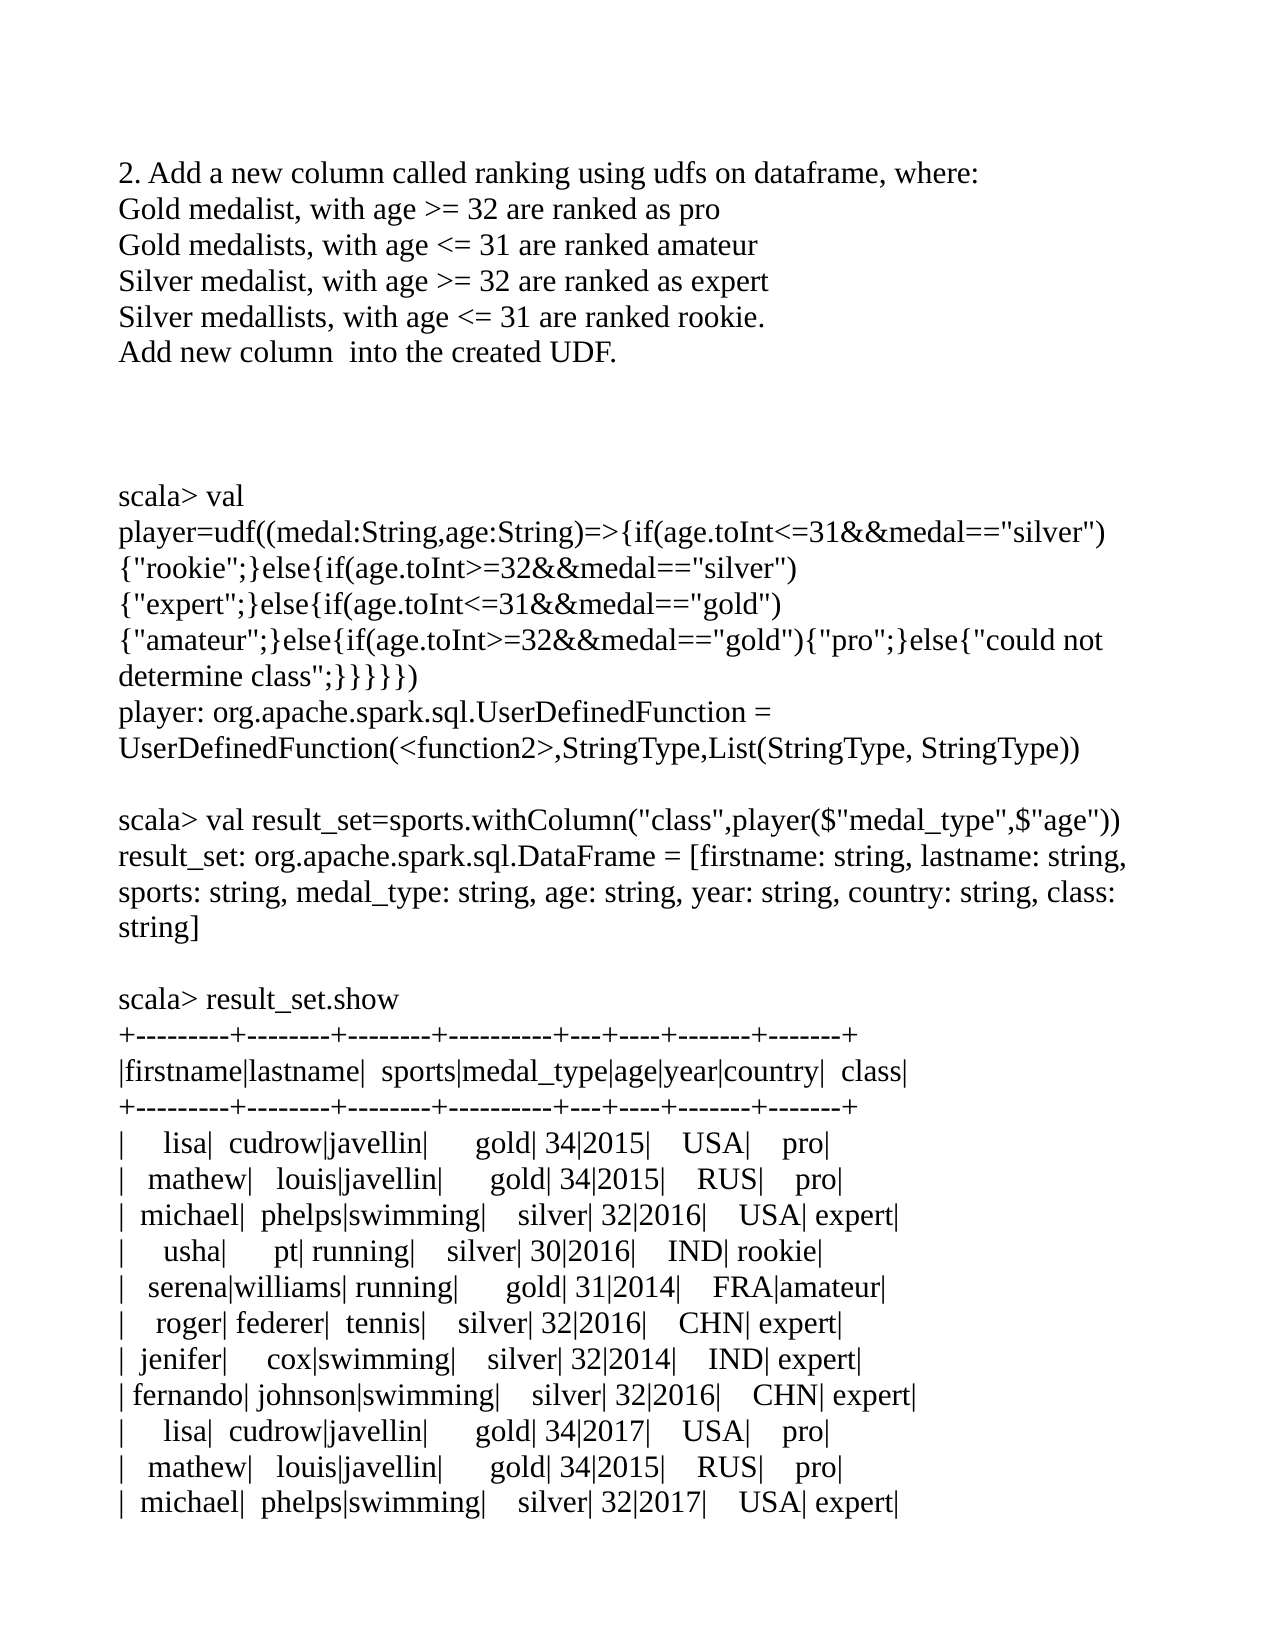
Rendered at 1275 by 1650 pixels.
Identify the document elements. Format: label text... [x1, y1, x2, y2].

text | serena|williams| running| gold| 31|2014| FRA|amateur| [118, 1268, 1157, 1304]
text |firstname|lastname| sports|medal_type|age|year|country| class| [118, 1052, 1157, 1088]
text | mathew| louis|javellin| gold| 34|2015| RUS| pro| [118, 1448, 1157, 1484]
text Gold medalist, with age >= 32 are ranked as pro [118, 190, 1157, 226]
text Silver medallists, with age <= 31 are ranked rookie. [118, 298, 1157, 334]
text | mathew| louis|javellin| gold| 34|2015| RUS| pro| [118, 1160, 1157, 1196]
text | jenifer| cox|swimming| silver| 32|2014| IND| expert| [118, 1340, 1157, 1376]
text scala> val player=udf((medal:String,age:String)=>{if(age.toInt<=31&&medal=="silver"){"rookie";}else{if(age.toInt>=32&&medal=="silver"){"expert";}else{if(age.toInt<=31&&medal=="gold"){"amateur";}else{if(age.toInt>=32&&medal=="gold"){"pro";}else{"could not determine class";}}}}}) [118, 477, 1157, 693]
text | roger| federer| tennis| silver| 32|2016| CHN| expert| [118, 1304, 1157, 1340]
text Silver medalist, with age >= 32 are ranked as expert [118, 262, 1157, 298]
text 2. Add a new column called ranking using udfs on dataframe, where: [118, 154, 1157, 190]
text | lisa| cudrow|javellin| gold| 34|2015| USA| pro| [118, 1124, 1157, 1160]
text scala> val result_set=sports.withColumn("class",player($"medal_type",$"age")) [118, 801, 1157, 837]
text Gold medalists, with age <= 31 are ranked amateur [118, 226, 1157, 262]
text scala> result_set.show [118, 981, 1157, 1017]
text player: org.apache.spark.sql.UserDefinedFunction = UserDefinedFunction(<function2>,StringType,List(StringType, StringType)) [118, 693, 1157, 765]
text +---------+--------+--------+----------+---+----+-------+-------+ [118, 1088, 1157, 1124]
text | fernando| johnson|swimming| silver| 32|2016| CHN| expert| [118, 1376, 1157, 1412]
text Add new column into the created UDF. [118, 334, 1157, 370]
text result_set: org.apache.spark.sql.DataFrame = [firstname: string, lastname: string, sports: string, medal_type: string, age: string, year: string, country: string, class: string] [118, 837, 1157, 945]
text | michael| phelps|swimming| silver| 32|2016| USA| expert| [118, 1196, 1157, 1232]
text | usha| pt| running| silver| 30|2016| IND| rookie| [118, 1232, 1157, 1268]
text +---------+--------+--------+----------+---+----+-------+-------+ [118, 1017, 1157, 1052]
text | michael| phelps|swimming| silver| 32|2017| USA| expert| [118, 1484, 1157, 1520]
text | lisa| cudrow|javellin| gold| 34|2017| USA| pro| [118, 1412, 1157, 1448]
